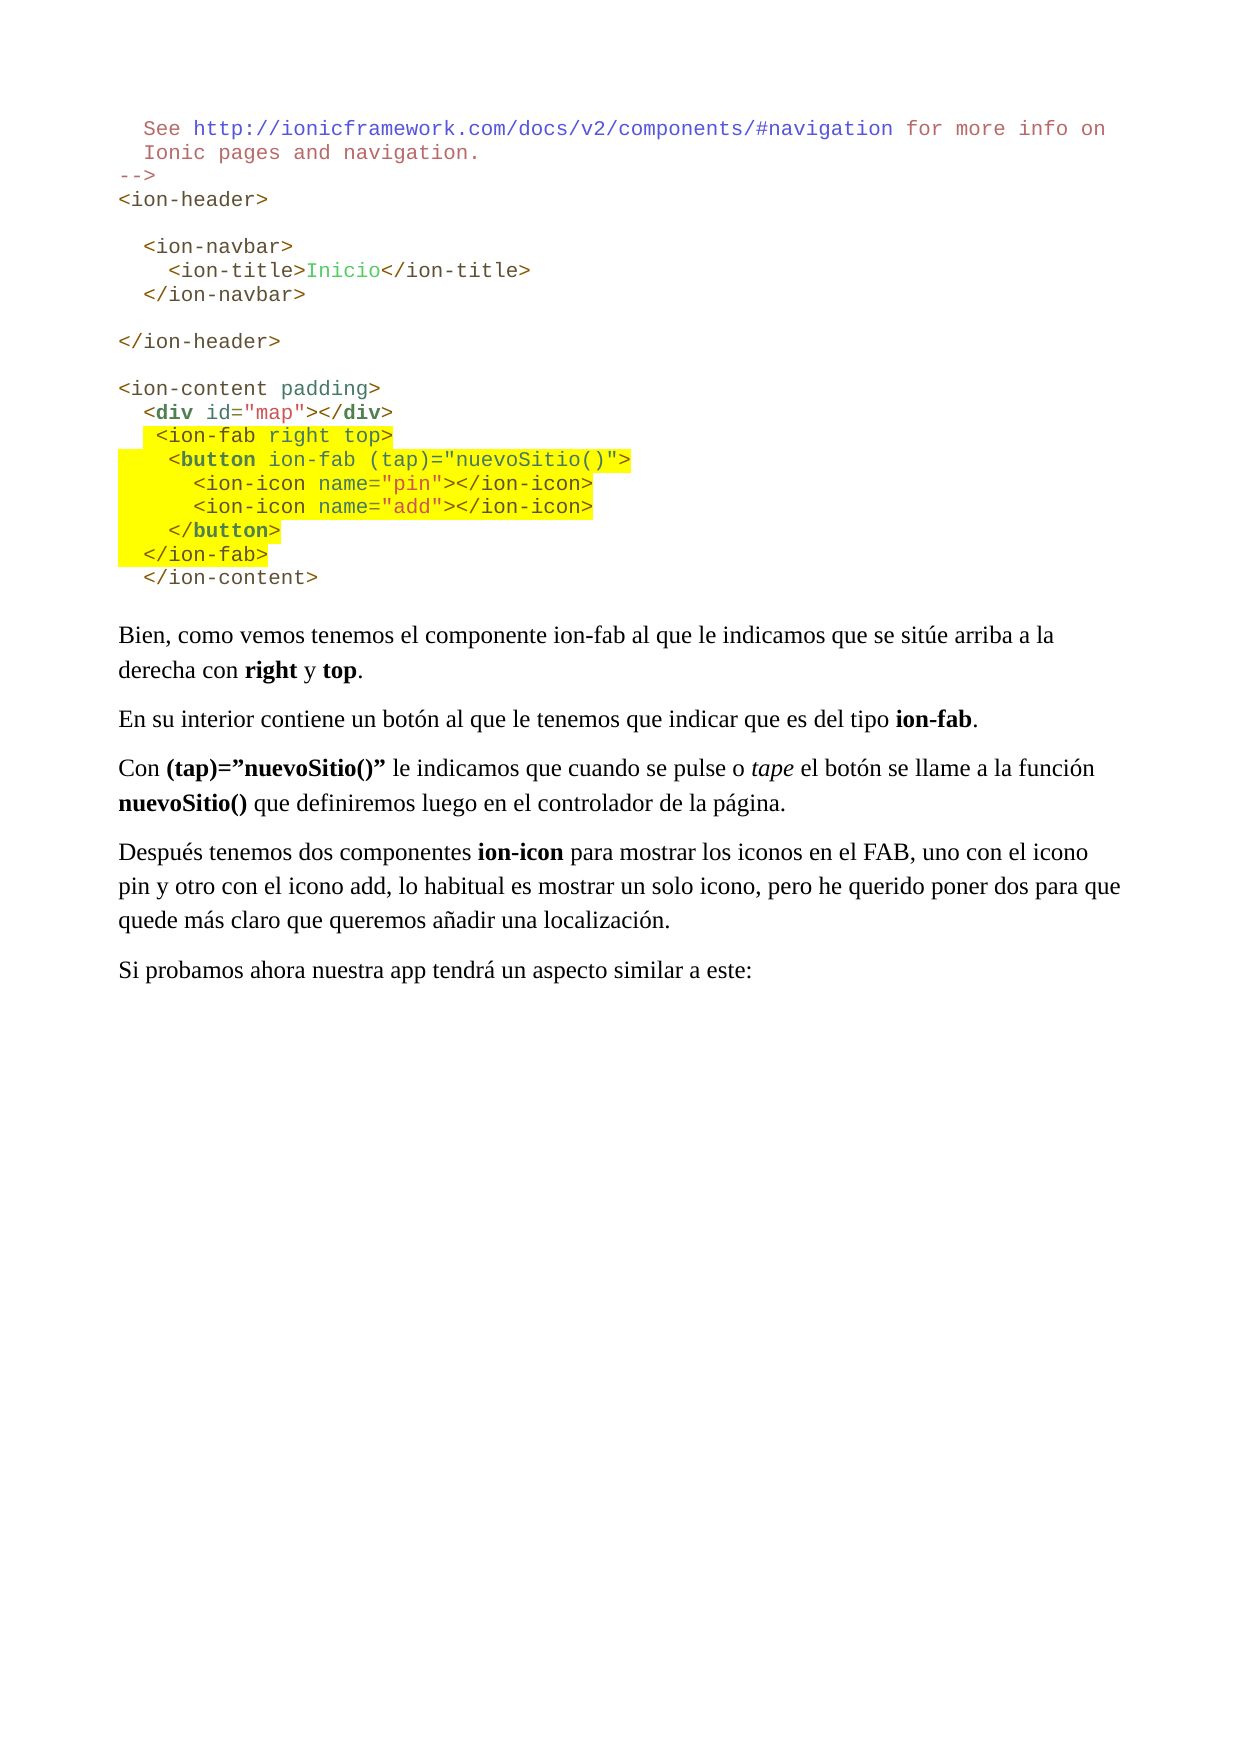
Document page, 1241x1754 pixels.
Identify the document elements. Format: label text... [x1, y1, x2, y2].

text Ionic pages and navigation. [118, 142, 1122, 165]
text Bien, como vemos tenemos el componente ion-fab al que le indicamos que se sitúe arriba a la derecha con right y top. [118, 621, 1122, 684]
text </button> [118, 520, 1122, 544]
text <div id="map"></div> [118, 402, 1122, 426]
text <button ion-fab (tap)="nuevoSitio()"> [118, 449, 1122, 473]
text </ion-header> [118, 331, 1122, 354]
text Si probamos ahora nuestra app tendrá un aspecto similar a este: [118, 955, 1122, 983]
text En su interior contiene un botón al que le tenemos que indicar que es del tipo ion-fab. [118, 704, 1122, 733]
text --> [118, 165, 1122, 189]
text <ion-content padding> [118, 378, 1122, 402]
text </ion-fab> [118, 544, 1122, 567]
text <ion-icon name="pin"></ion-icon> [118, 473, 1122, 496]
text </ion-navbar> [118, 284, 1122, 307]
text <ion-navbar> [118, 236, 1122, 260]
text Con (tap)=”nuevoSitio()” le indicamos que cuando se pulse o tape el botón se llame a la función nuevoSitio() que definiremos luego en el controlador de la página. [118, 753, 1122, 816]
text <ion-icon name="add"></ion-icon> [118, 496, 1122, 520]
text See http://ionicframework.com/docs/v2/components/#navigation for more info on [118, 118, 1122, 142]
text <ion-title>Inicio</ion-title> [118, 260, 1122, 284]
text </ion-content> [118, 567, 1122, 591]
text <ion-header> [118, 189, 1122, 213]
text Después tenemos dos componentes ion-icon para mostrar los iconos en el FAB, uno con el icono pin y otro con el icono add, lo habitual es mostrar un solo icono, pero he querido poner dos para que quede más claro que queremos añadir una localización. [118, 837, 1122, 934]
text <ion-fab right top> [118, 426, 1122, 449]
